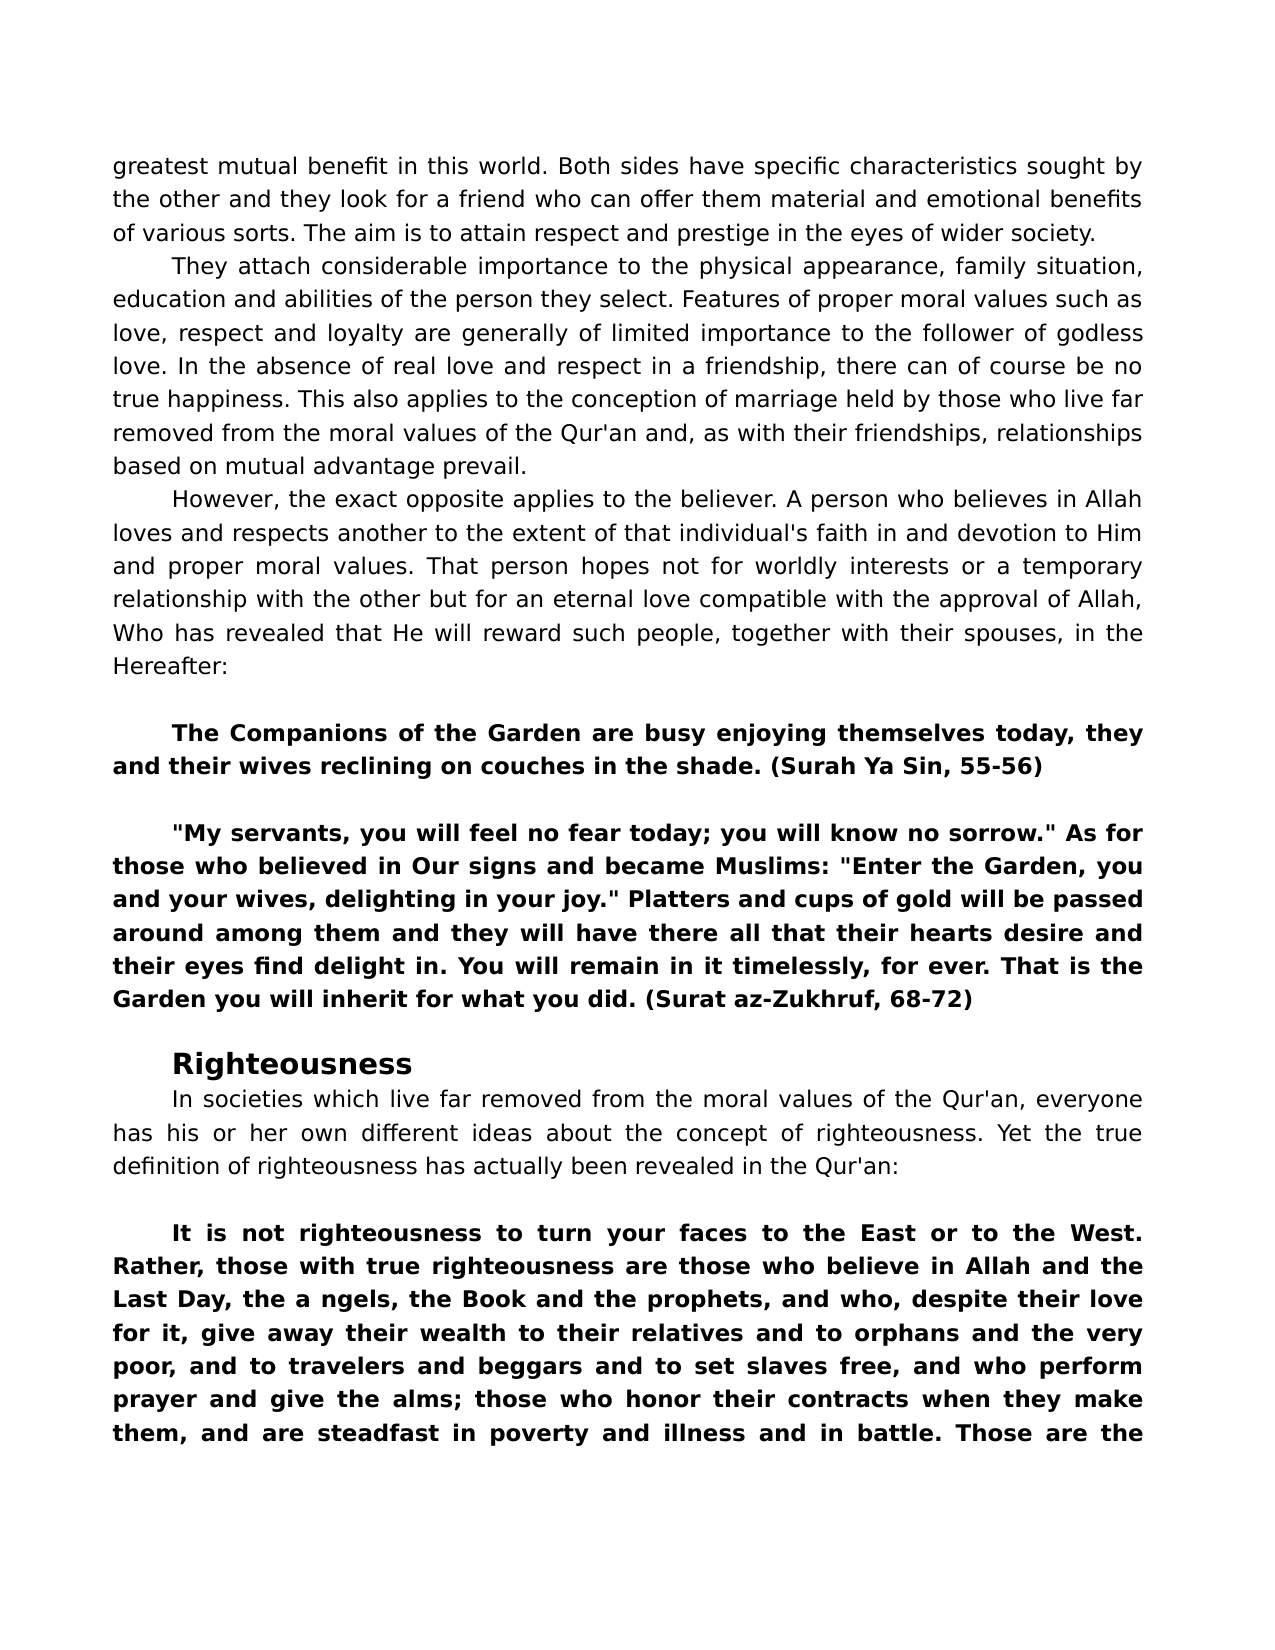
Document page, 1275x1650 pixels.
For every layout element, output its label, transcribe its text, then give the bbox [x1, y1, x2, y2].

text It is not righteousness to turn your faces to the East or to the West. Rather, those with true righteousness are those who believe in Allah and the Last Day, the a ngels, the Book and the prophets, and who, despite their love for it, give away their wealth to their relatives and to orphans and the very poor, and to travelers and beggars and to set slaves free, and who perform prayer and give the alms; those who honor their contracts when they make them, and are steadfast in poverty and illness and in battle. Those are the [112, 1214, 1145, 1448]
text Righteousness [112, 1048, 1145, 1081]
text "My servants, you will feel no fear today; you will know no sorrow." As for those who believed in Our signs and became Muslims: "Enter the Garden, you and your wives, delighting in your joy." Platters and cups of gold will be passed around among them and they will have there all that their hearts desire and their eyes find delight in. You will remain in it timelessly, for ever. That is the Garden you will inherit for what you did. (Surat az-Zukhruf, 68-72) [112, 814, 1145, 1014]
text They attach considerable importance to the physical appearance, family situation, education and abilities of the person they select. Features of proper moral values such as love, respect and loyalty are generally of limited importance to the follower of godless love. In the absence of real love and respect in a friendship, there can of course be no true happiness. This also applies to the conception of marriage held by those who live far removed from the moral values of the Qur'an and, as with their friendships, relationships based on mutual advantage prevail. [112, 248, 1145, 481]
text The Companions of the Garden are busy enjoying themselves today, they and their wives reclining on couches in the shade. (Surah Ya Sin, 55-56) [112, 714, 1145, 781]
text However, the exact opposite applies to the believer. A person who believes in Allah loves and respects another to the extent of that individual's faith in and devotion to Him and proper moral values. That person hopes not for worldly interests or a temporary relationship with the other but for an eternal love compatible with the approval of Allah, Who has revealed that He will reward such people, together with their spouses, in the Hereafter: [112, 481, 1145, 681]
text greatest mutual benefit in this world. Both sides have specific characteristics sought by the other and they look for a friend who can offer them material and emotional benefits of various sorts. The aim is to attain respect and prestige in the eyes of wider society. [112, 148, 1145, 248]
text In societies which live far removed from the moral values of the Qur'an, everyone has his or her own different ideas about the concept of righteousness. Yet the true definition of righteousness has actually been revealed in the Qur'an: [112, 1081, 1145, 1181]
